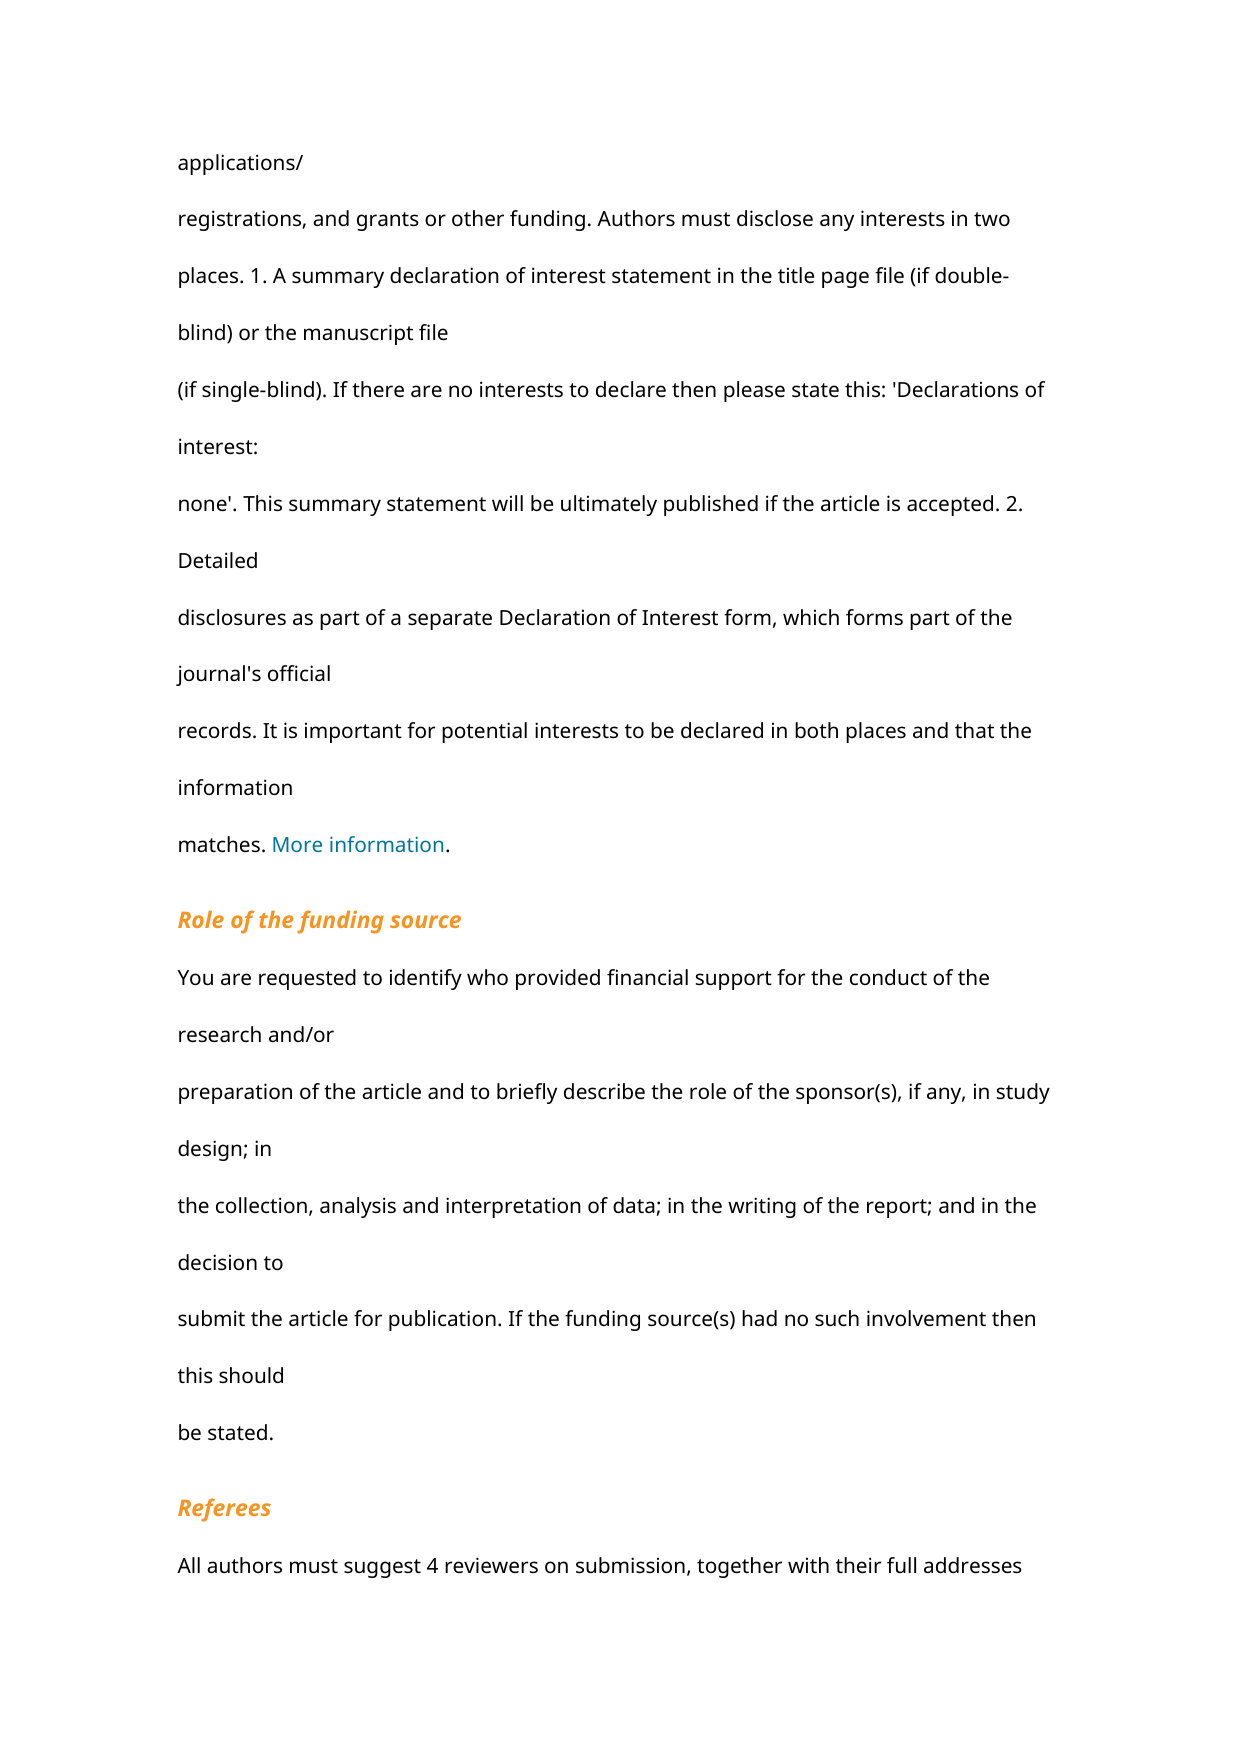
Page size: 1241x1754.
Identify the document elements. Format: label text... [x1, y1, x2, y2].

text applications/ registrations, and grants or other funding. Authors must disclose any interests in two places. 1. A summary declaration of interest statement in the title page file (if double-blind) or the manuscript file (if single-blind). If there are no interests to declare then please state this: 'Declarations of interest: none'. This summary statement will be ultimately published if the article is accepted. 2. Detailed disclosures as part of a separate Declaration of Interest form, which forms part of the journal's official records. It is important for potential interests to be declared in both places and that the information matches. More information. [177, 148, 1063, 858]
text Role of the funding source You are requested to identify who provided financial support for the conduct of the research and/or preparation of the article and to briefly describe the role of the sponsor(s), if any, in study design; in the collection, analysis and interpretation of data; in the writing of the report; and in the decision to submit the article for publication. If the funding source(s) had no such involvement then this should be stated. [177, 904, 1063, 1447]
text Referees All authors must suggest 4 reviewers on submission, together with their full addresses [177, 1492, 1063, 1580]
